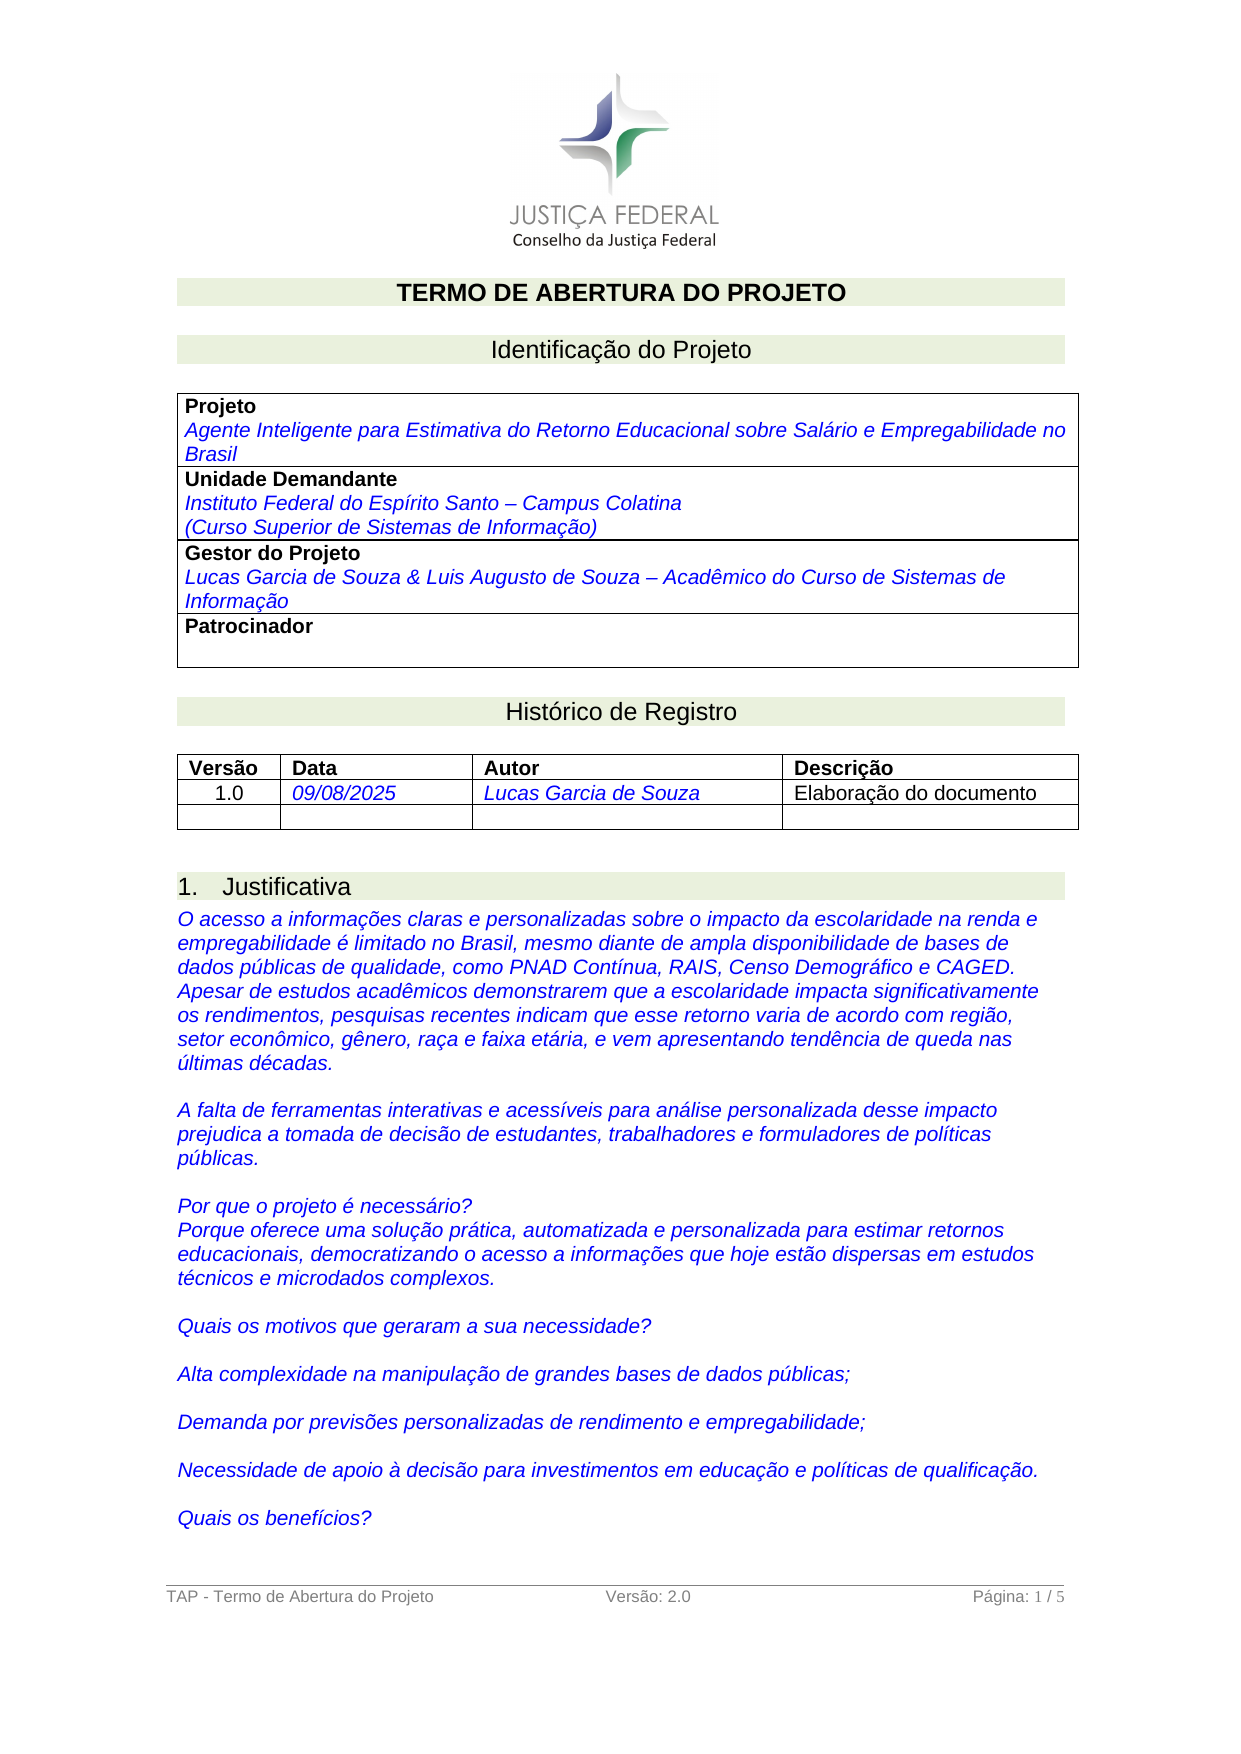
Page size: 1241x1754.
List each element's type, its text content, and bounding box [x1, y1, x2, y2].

table_header Projeto Agente Inteligente para Estimativa do Retorno Educacional sobre Salário e Empregabilidade no Brasil [178, 394, 1078, 466]
table_cell Patrocinador [178, 614, 1078, 667]
table_cell [178, 805, 280, 829]
table_cell 09/08/2025 [281, 780, 472, 804]
table_cell Elaboração do documento [783, 780, 1078, 804]
text TERMO DE ABERTURA DO PROJETO [177, 278, 1065, 306]
table_cell [473, 805, 782, 829]
table_header Versão [178, 755, 280, 779]
text Por que o projeto é necessário? [177, 1194, 1063, 1218]
text Histórico de Registro [177, 697, 1065, 726]
text Identificação do Projeto [177, 335, 1065, 364]
table_header Autor [473, 755, 782, 779]
text Necessidade de apoio à decisão para investimentos em educação e políticas de qualificação. [177, 1458, 1063, 1482]
text Quais os motivos que geraram a sua necessidade? [177, 1314, 1063, 1338]
table_cell Gestor do Projeto Lucas Garcia de Souza & Luis Augusto de Souza – Acadêmico do Curso de Sistemas de Informação [178, 541, 1078, 612]
table_cell Lucas Garcia de Souza [473, 780, 782, 804]
table_header Descrição [783, 755, 1078, 779]
table_cell [281, 805, 472, 829]
table_header Data [281, 755, 472, 779]
table_cell Unidade Demandante Instituto Federal do Espírito Santo – Campus Colatina (Curso Superior de Sistemas de Informação) [178, 467, 1078, 539]
text Alta complexidade na manipulação de grandes bases de dados públicas; [177, 1362, 1063, 1386]
text A falta de ferramentas interativas e acessíveis para análise personalizada desse impacto prejudica a tomada de decisão de estudantes, trabalhadores e formuladores de políticas públicas. [177, 1098, 1063, 1170]
picture [509, 73, 719, 249]
text O acesso a informações claras e personalizadas sobre o impacto da escolaridade na renda e empregabilidade é limitado no Brasil, mesmo diante de ampla disponibilidade de bases de dados públicas de qualidade, como PNAD Contínua, RAIS, Censo Demográfico e CAGED. [177, 907, 1063, 978]
table_cell [783, 805, 1078, 829]
text Demanda por previsões personalizadas de rendimento e empregabilidade; [177, 1410, 1063, 1434]
text Porque oferece uma solução prática, automatizada e personalizada para estimar retornos educacionais, democratizando o acesso a informações que hoje estão dispersas em estudos técnicos e microdados complexos. [177, 1218, 1063, 1290]
table_cell 1.0 [178, 780, 280, 804]
subtitle Justificativa [177, 872, 1065, 900]
text Quais os benefícios? [177, 1506, 1063, 1529]
text Apesar de estudos acadêmicos demonstrarem que a escolaridade impacta significativamente os rendimentos, pesquisas recentes indicam que esse retorno varia de acordo com região, setor econômico, gênero, raça e faixa etária, e vem apresentando tendência de queda nas últimas décadas. [177, 978, 1063, 1074]
